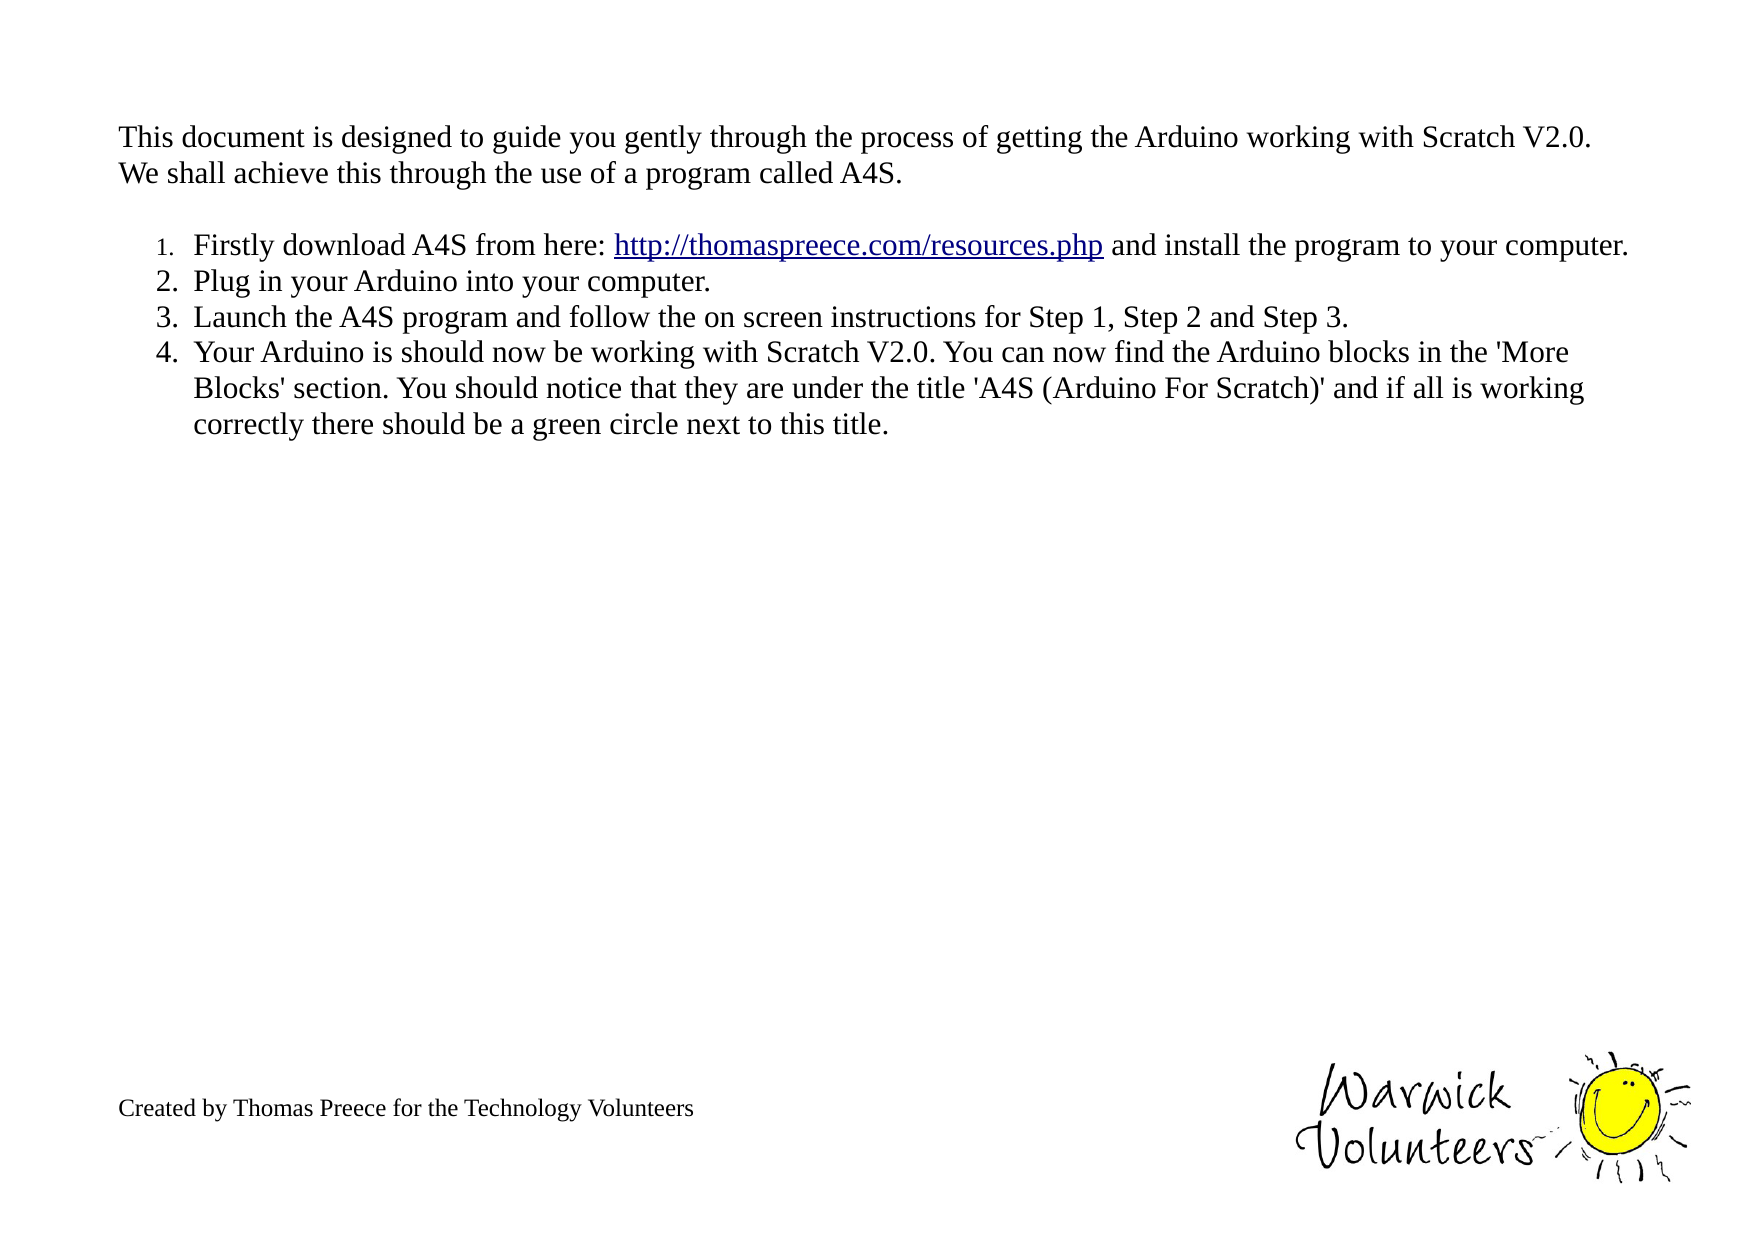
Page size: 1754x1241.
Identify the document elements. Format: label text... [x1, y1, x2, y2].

list Launch the A4S program and follow the on screen instructions for Step 1, Step 2 and Step 3. [156, 298, 1636, 334]
text This document is designed to guide you gently through the process of getting the Arduino working with Scratch V2.0. We shall achieve this through the use of a program called A4S. [118, 118, 1636, 190]
list Your Arduino is should now be working with Scratch V2.0. You can now find the Arduino blocks in the 'More Blocks' section. You should notice that they are under the title 'A4S (Arduino For Scratch)' and if all is working correctly there should be a green circle next to this title. [156, 334, 1636, 442]
list Firstly download A4S from here: http://thomaspreece.com/resources.php and install the program to your computer. [156, 226, 1636, 262]
list Plug in your Arduino into your computer. [156, 262, 1636, 298]
